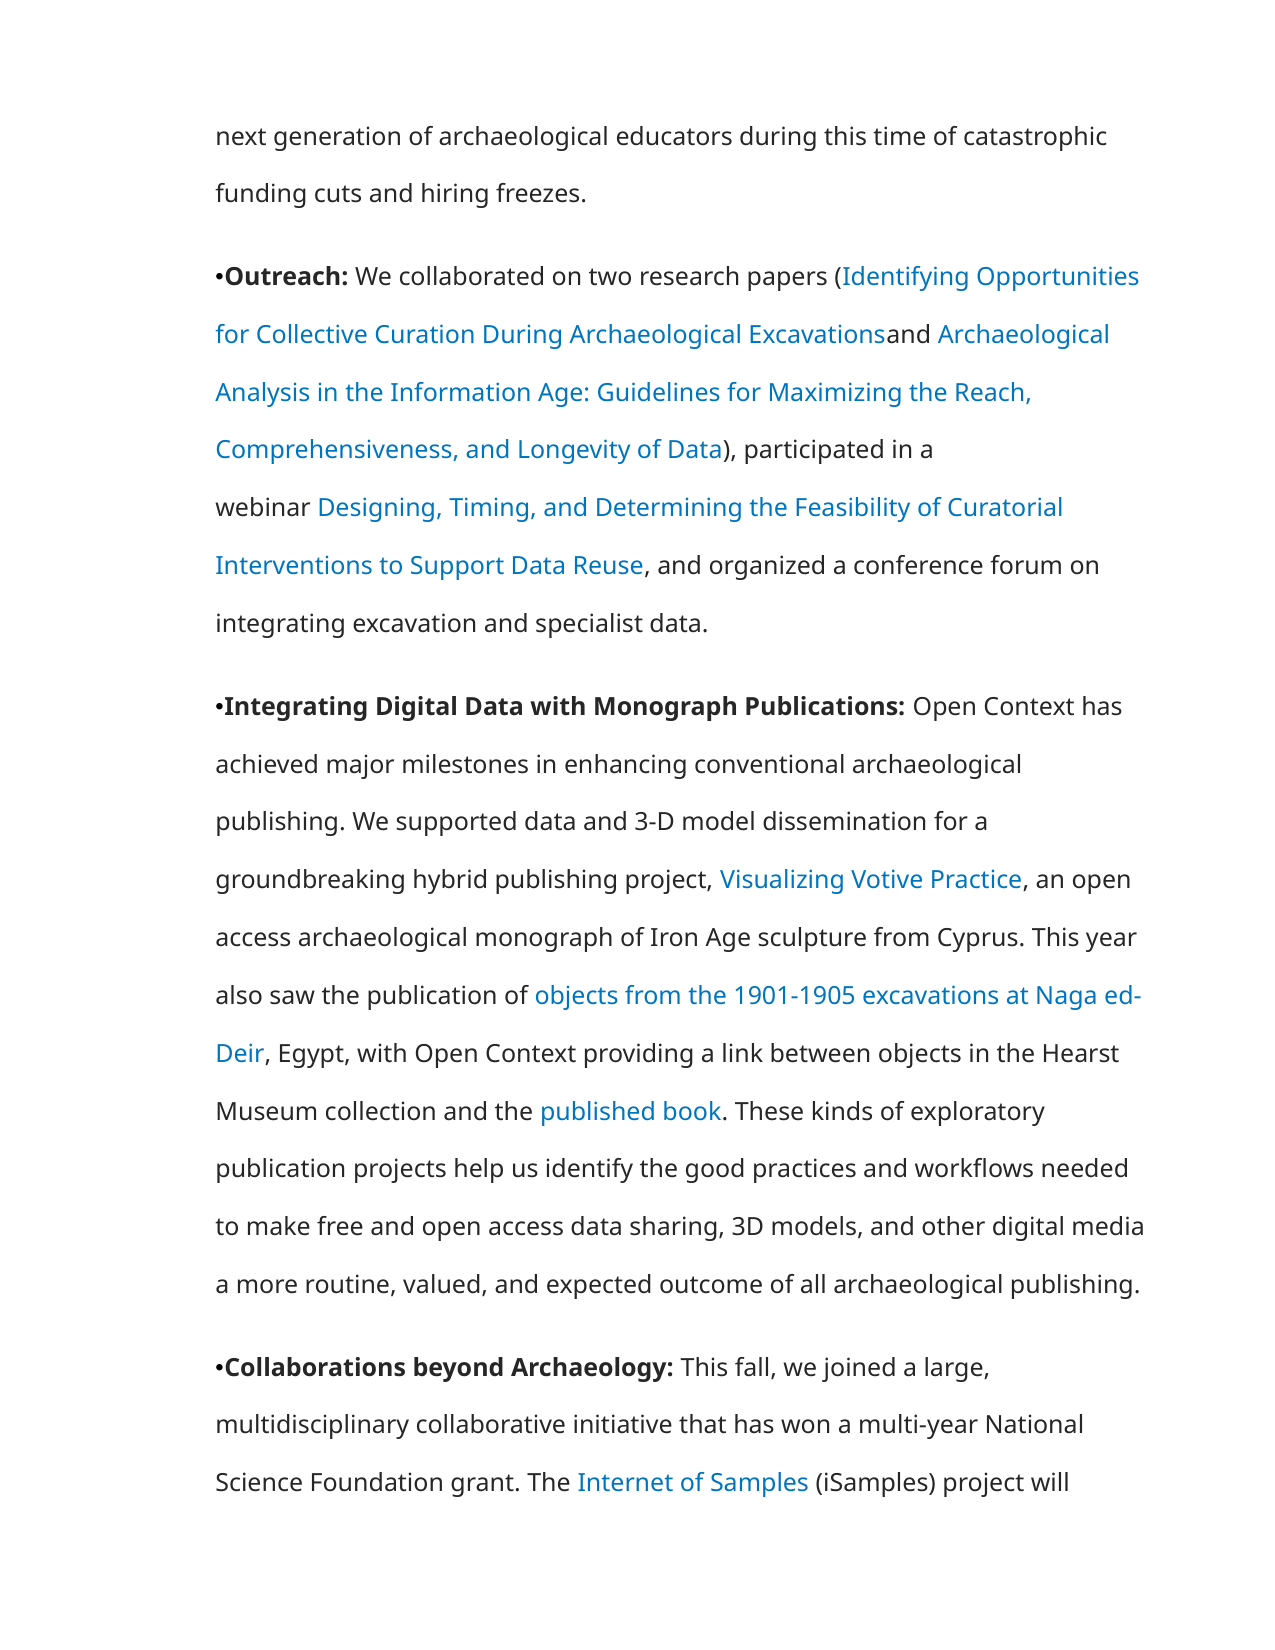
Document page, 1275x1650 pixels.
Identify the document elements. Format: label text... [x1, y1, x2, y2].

list Outreach: We collaborated on two research papers (Identifying Opportunities for Collective Curation During Archaeological Excavationsand Archaeological Analysis in the Information Age: Guidelines for Maximizing the Reach, Comprehensiveness, and Longevity of Data), participated in a webinar Designing, Timing, and Determining the Feasibility of Curatorial Interventions to Support Data Reuse, and organized a conference forum on integrating excavation and specialist data. [142, 259, 1157, 640]
list next generation of archaeological educators during this time of catastrophic funding cuts and hiring freezes. [142, 118, 1157, 210]
list Collaborations beyond Archaeology: This fall, we joined a large, multidisciplinary collaborative initiative that has won a multi-year National Science Foundation grant. The Internet of Samples (iSamples) project will [142, 1349, 1157, 1499]
list Integrating Digital Data with Monograph Publications: Open Context has achieved major milestones in enhancing conventional archaeological publishing. We supported data and 3-D model dissemination for a groundbreaking hybrid publishing project, Visualizing Votive Practice, an open access archaeological monograph of Iron Age sculpture from Cyprus. This year also saw the publication of objects from the 1901-1905 excavations at Naga ed-Deir, Egypt, with Open Context providing a link between objects in the Hearst Museum collection and the published book. These kinds of exploratory publication projects help us identify the good practices and workflows needed to make free and open access data sharing, 3D models, and other digital media a more routine, valued, and expected outcome of all archaeological publishing. [142, 688, 1157, 1301]
